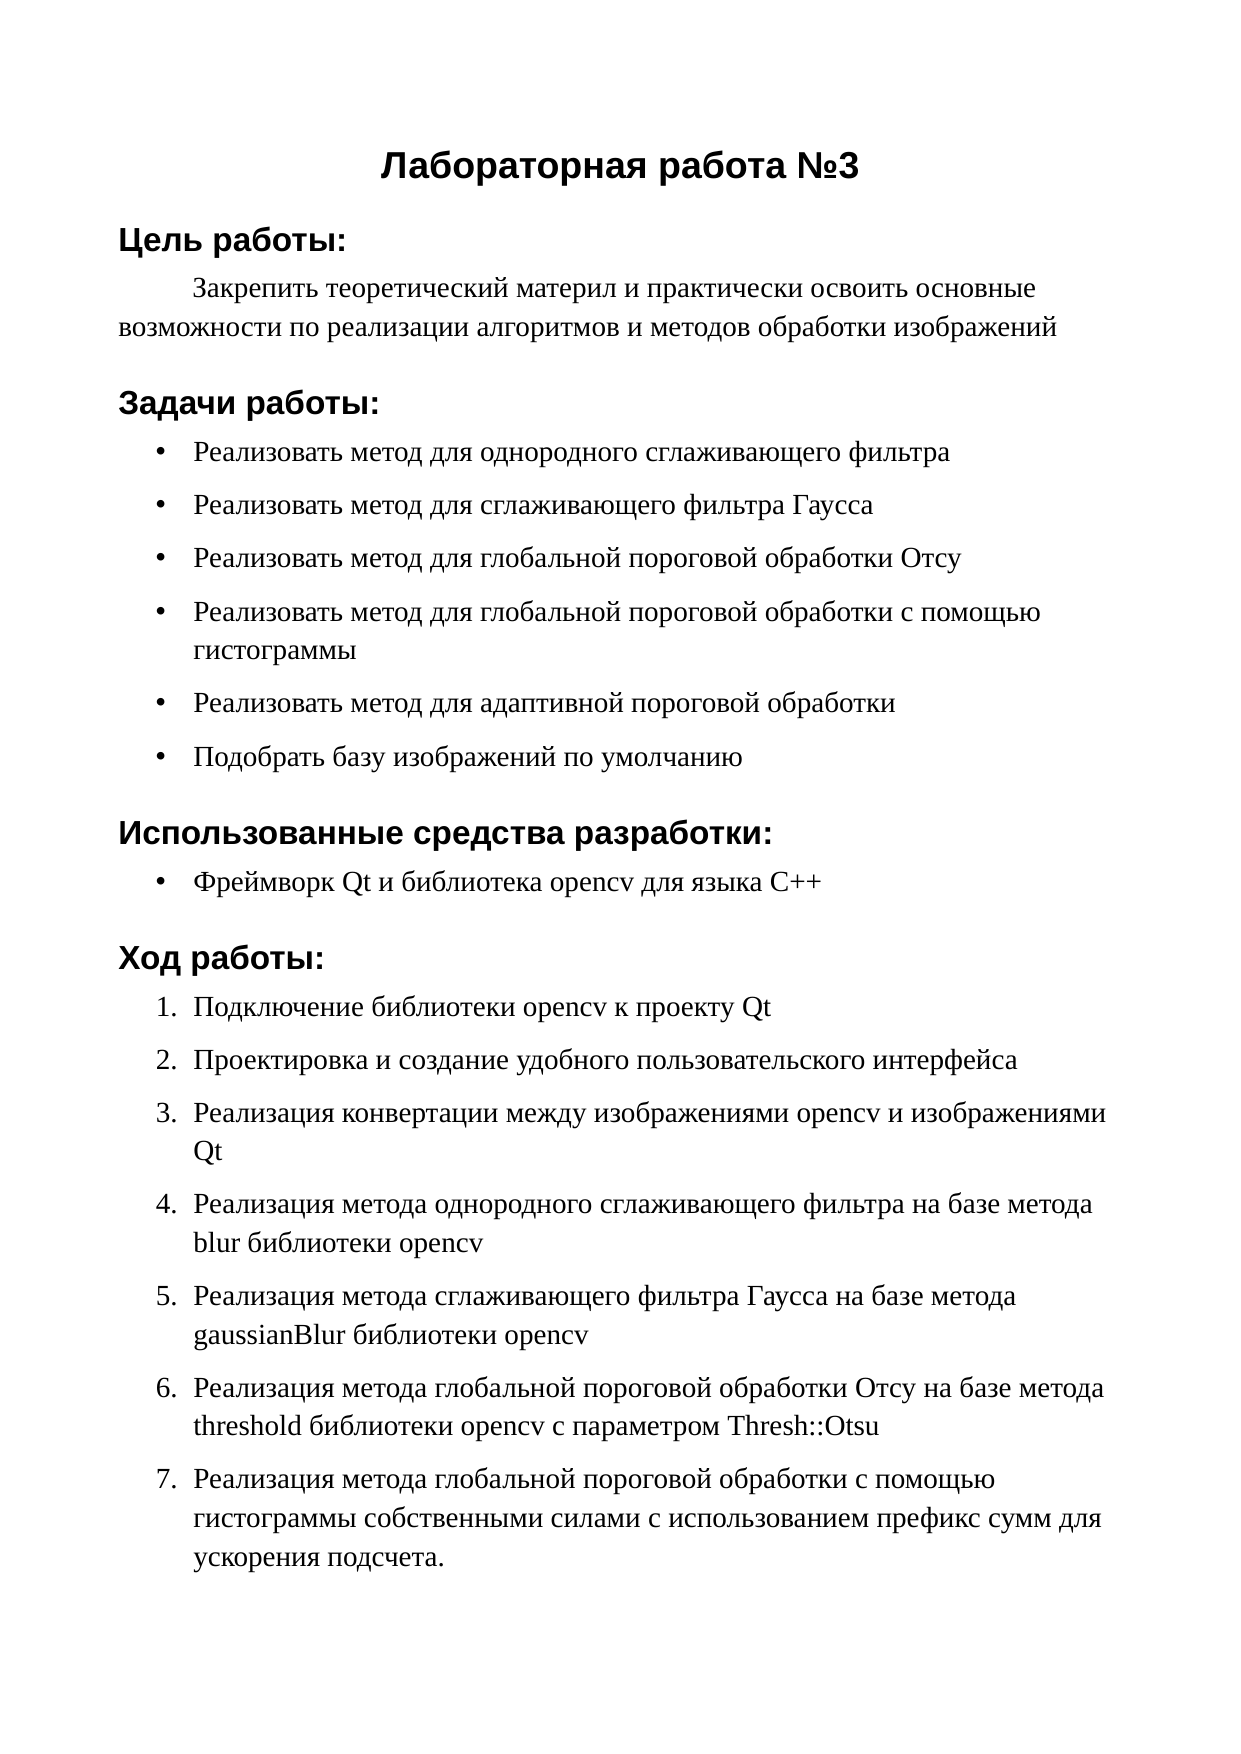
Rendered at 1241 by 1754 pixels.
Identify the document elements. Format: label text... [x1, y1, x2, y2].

list Реализовать метод для глобальной пороговой обработки с помощью гистограммы [156, 594, 1122, 666]
list Реализация метода глобальной пороговой обработки с помощью гистограммы собственными силами с использованием префикс сумм для ускорения подсчета. [156, 1462, 1122, 1572]
subtitle Цель работы: [118, 219, 1122, 258]
list Реализовать метод для адаптивной пороговой обработки [156, 685, 1122, 719]
list Реализация конвертации между изображениями opencv и изображениями Qt [156, 1095, 1122, 1167]
list Фреймворк Qt и библиотека opencv для языка C++ [156, 864, 1122, 897]
subtitle Лабораторная работа №3 [118, 143, 1122, 186]
text Закрепить теоретический материл и практически освоить основные возможности по реализации алгоритмов и методов обработки изображений [118, 271, 1122, 343]
list Реализация метода сглаживающего фильтра Гаусса на базе метода gaussianBlur библиотеки opencv [156, 1278, 1122, 1350]
list Подобрать базу изображений по умолчанию [156, 739, 1122, 772]
subtitle Задачи работы: [118, 383, 1122, 421]
subtitle Ход работы: [118, 938, 1122, 976]
list Реализовать метод для глобальной пороговой обработки Отсу [156, 540, 1122, 574]
list Проектировка и создание удобного пользовательского интерфейса [156, 1042, 1122, 1075]
list Подключение библиотеки opencv к проекту Qt [156, 989, 1122, 1022]
list Реализовать метод для сглаживающего фильтра Гаусса [156, 487, 1122, 521]
list Реализовать метод для однородного сглаживающего фильтра [156, 434, 1122, 468]
subtitle Использованные средства разработки: [118, 813, 1122, 851]
list Реализация метода глобальной пороговой обработки Отсу на базе метода threshold библиотеки opencv с параметром Thresh::Otsu [156, 1370, 1122, 1442]
list Реализация метода однородного сглаживающего фильтра на базе метода blur библиотеки opencv [156, 1187, 1122, 1259]
